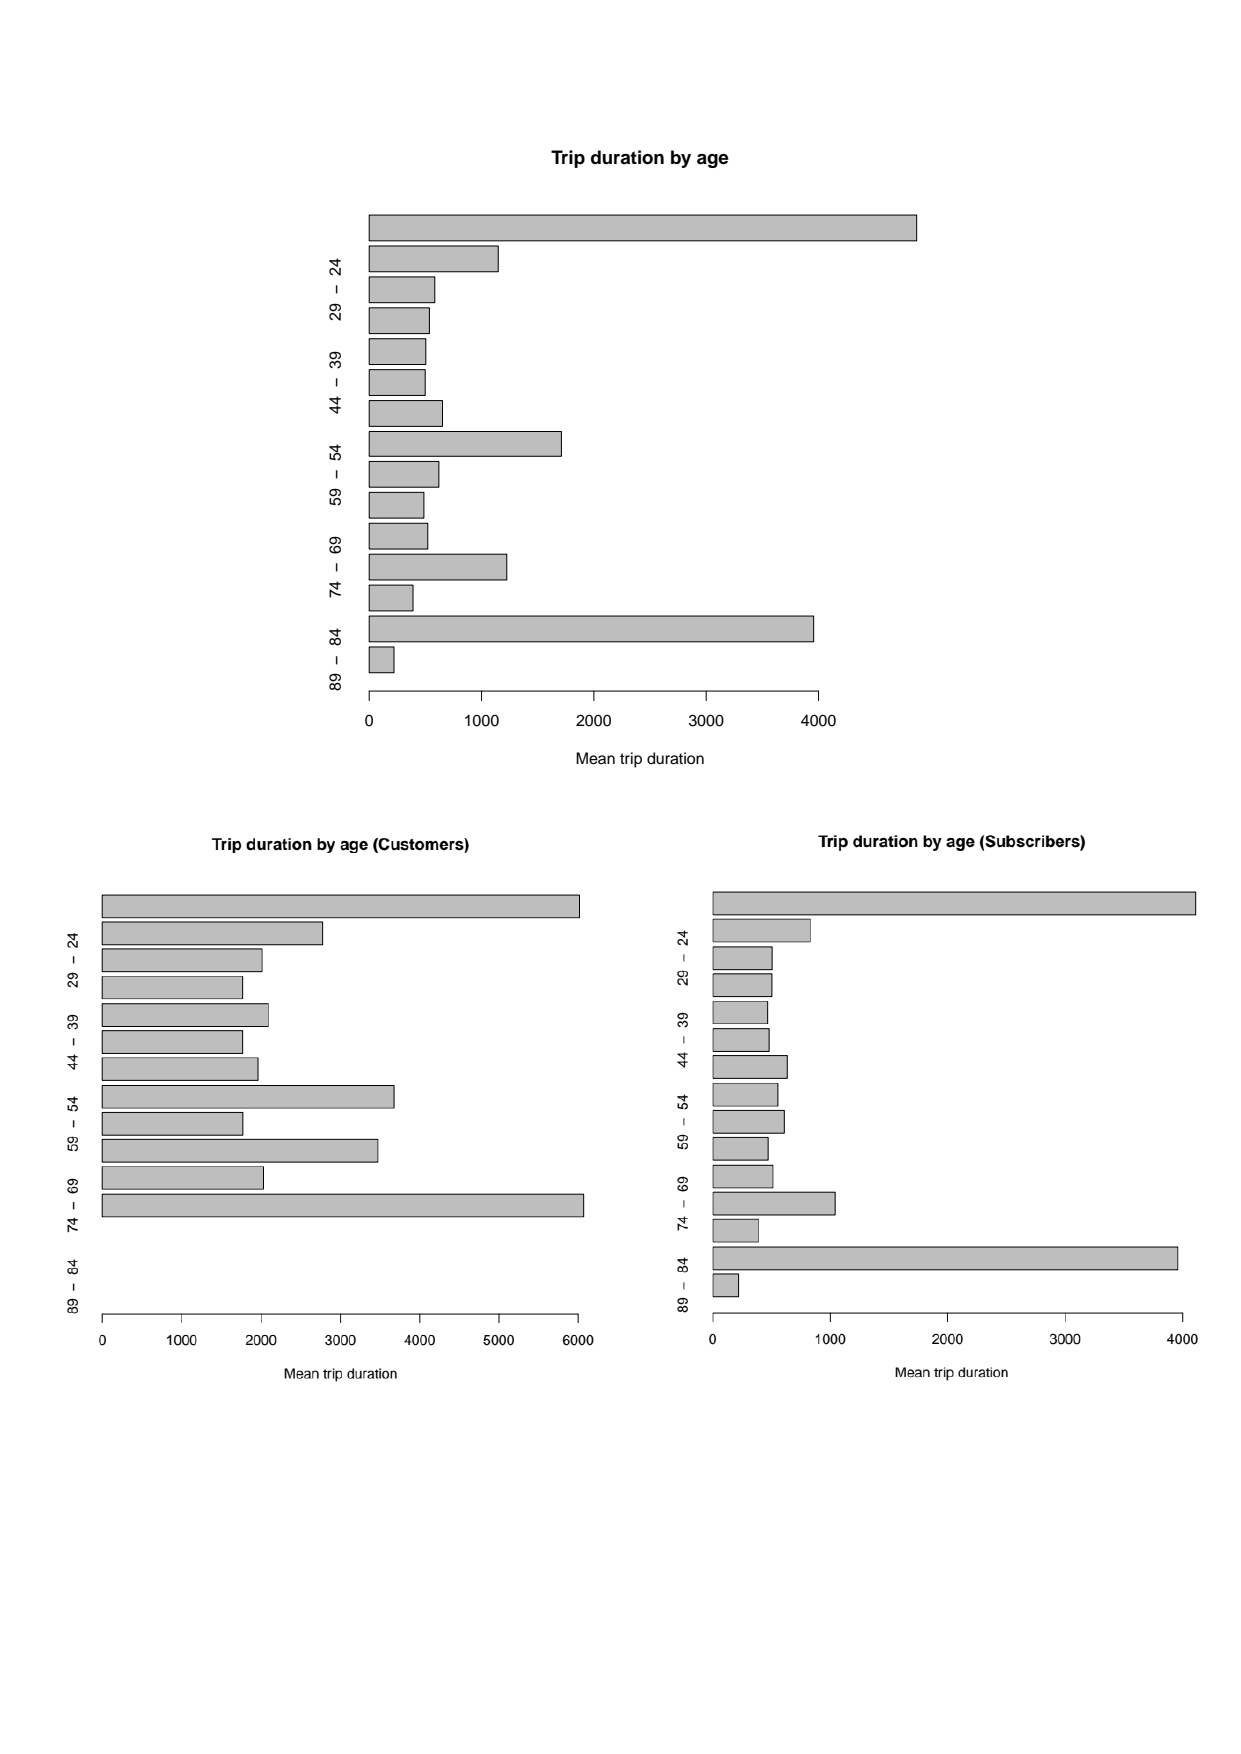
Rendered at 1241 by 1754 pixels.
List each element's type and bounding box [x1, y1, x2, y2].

picture [285, 118, 955, 788]
picture [638, 806, 1231, 1399]
picture [28, 809, 619, 1400]
